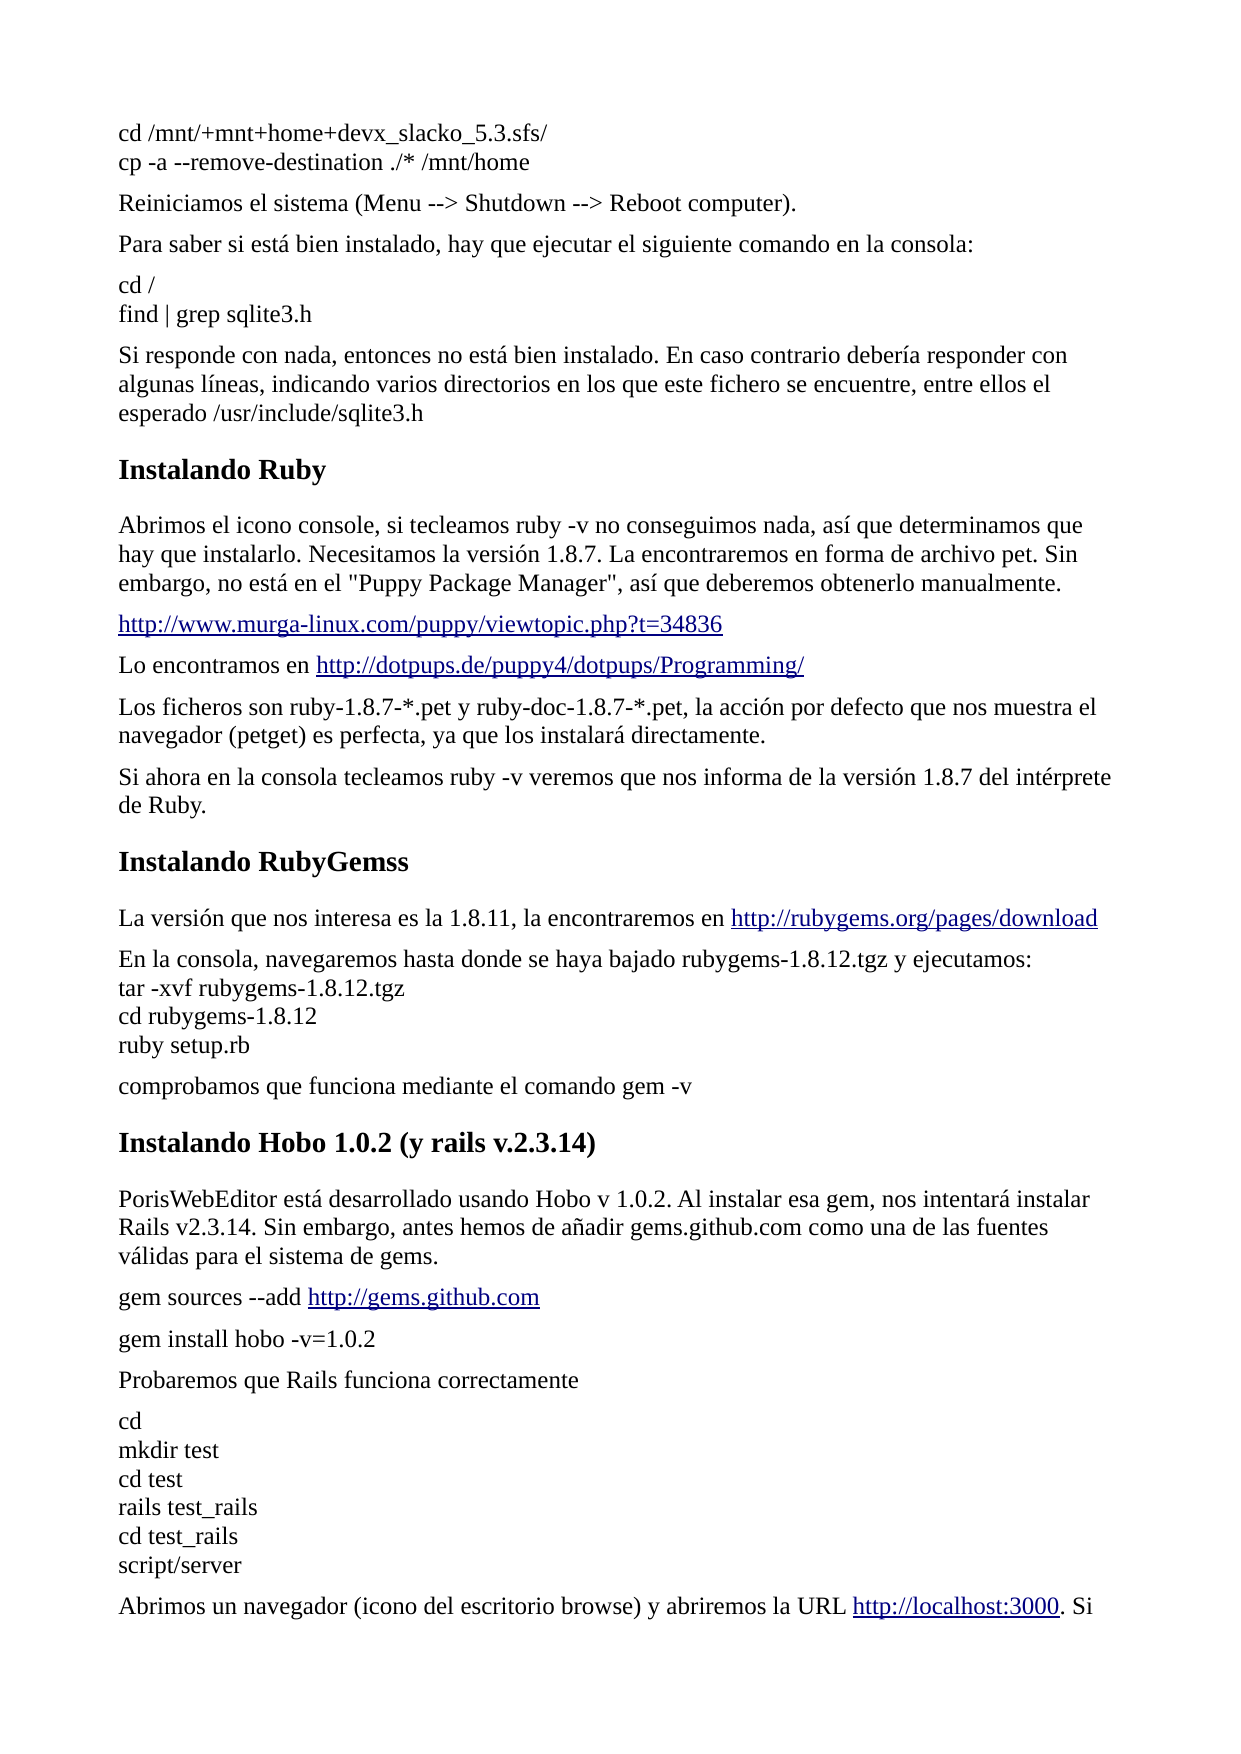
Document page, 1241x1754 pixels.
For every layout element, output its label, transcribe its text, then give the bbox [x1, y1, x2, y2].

text La versión que nos interesa es la 1.8.11, la encontraremos en http://rubygems.org/pages/download [118, 903, 1122, 931]
text gem sources --add http://gems.github.com [118, 1282, 1122, 1311]
text Abrimos el icono console, si tecleamos ruby -v no conseguimos nada, así que determinamos que hay que instalarlo. Necesitamos la versión 1.8.7. La encontraremos en forma de archivo pet. Sin embargo, no está en el "Puppy Package Manager", así que deberemos obtenerlo manualmente. [118, 510, 1122, 597]
text cd mkdir test cd test rails test_rails cd test_rails script/server [118, 1406, 1122, 1579]
text Si ahora en la consola tecleamos ruby -v veremos que nos informa de la versión 1.8.7 del intérprete de Ruby. [118, 762, 1122, 819]
text Los ficheros son ruby-1.8.7-*.pet y ruby-doc-1.8.7-*.pet, la acción por defecto que nos muestra el navegador (petget) es perfecta, ya que los instalará directamente. [118, 692, 1122, 749]
text Para saber si está bien instalado, hay que ejecutar el siguiente comando en la consola: [118, 229, 1122, 258]
text Probaremos que Rails funciona correctamente [118, 1365, 1122, 1394]
text En la consola, navegaremos hasta donde se haya bajado rubygems-1.8.12.tgz y ejecutamos: tar -xvf rubygems-1.8.12.tgz cd rubygems-1.8.12 ruby setup.rb [118, 944, 1122, 1059]
text Reiniciamos el sistema (Menu --> Shutdown --> Reboot computer). [118, 188, 1122, 217]
text cd / find | grep sqlite3.h [118, 271, 1122, 328]
subtitle Instalando Hobo 1.0.2 (y rails v.2.3.14) [118, 1125, 1122, 1159]
text gem install hobo -v=1.0.2 [118, 1324, 1122, 1352]
subtitle Instalando RubyGemss [118, 844, 1122, 878]
text PorisWebEditor está desarrollado usando Hobo v 1.0.2. Al instalar esa gem, nos intentará instalar Rails v2.3.14. Sin embargo, antes hemos de añadir gems.github.com como una de las fuentes válidas para el sistema de gems. [118, 1184, 1122, 1270]
text comprobamos que funciona mediante el comando gem -v [118, 1071, 1122, 1100]
text cd /mnt/+mnt+home+devx_slacko_5.3.sfs/ cp -a --remove-destination ./* /mnt/home [118, 118, 1122, 176]
text Lo encontramos en http://dotpups.de/puppy4/dotpups/Programming/ [118, 650, 1122, 679]
text Abrimos un navegador (icono del escritorio browse) y abriremos la URL http://localhost:3000. Si [118, 1591, 1122, 1620]
subtitle Instalando Ruby [118, 452, 1122, 485]
text Si responde con nada, entonces no está bien instalado. En caso contrario debería responder con algunas líneas, indicando varios directorios en los que este fichero se encuentre, entre ellos el esperado /usr/include/sqlite3.h [118, 341, 1122, 427]
text http://www.murga-linux.com/puppy/viewtopic.php?t=34836 [118, 609, 1122, 638]
